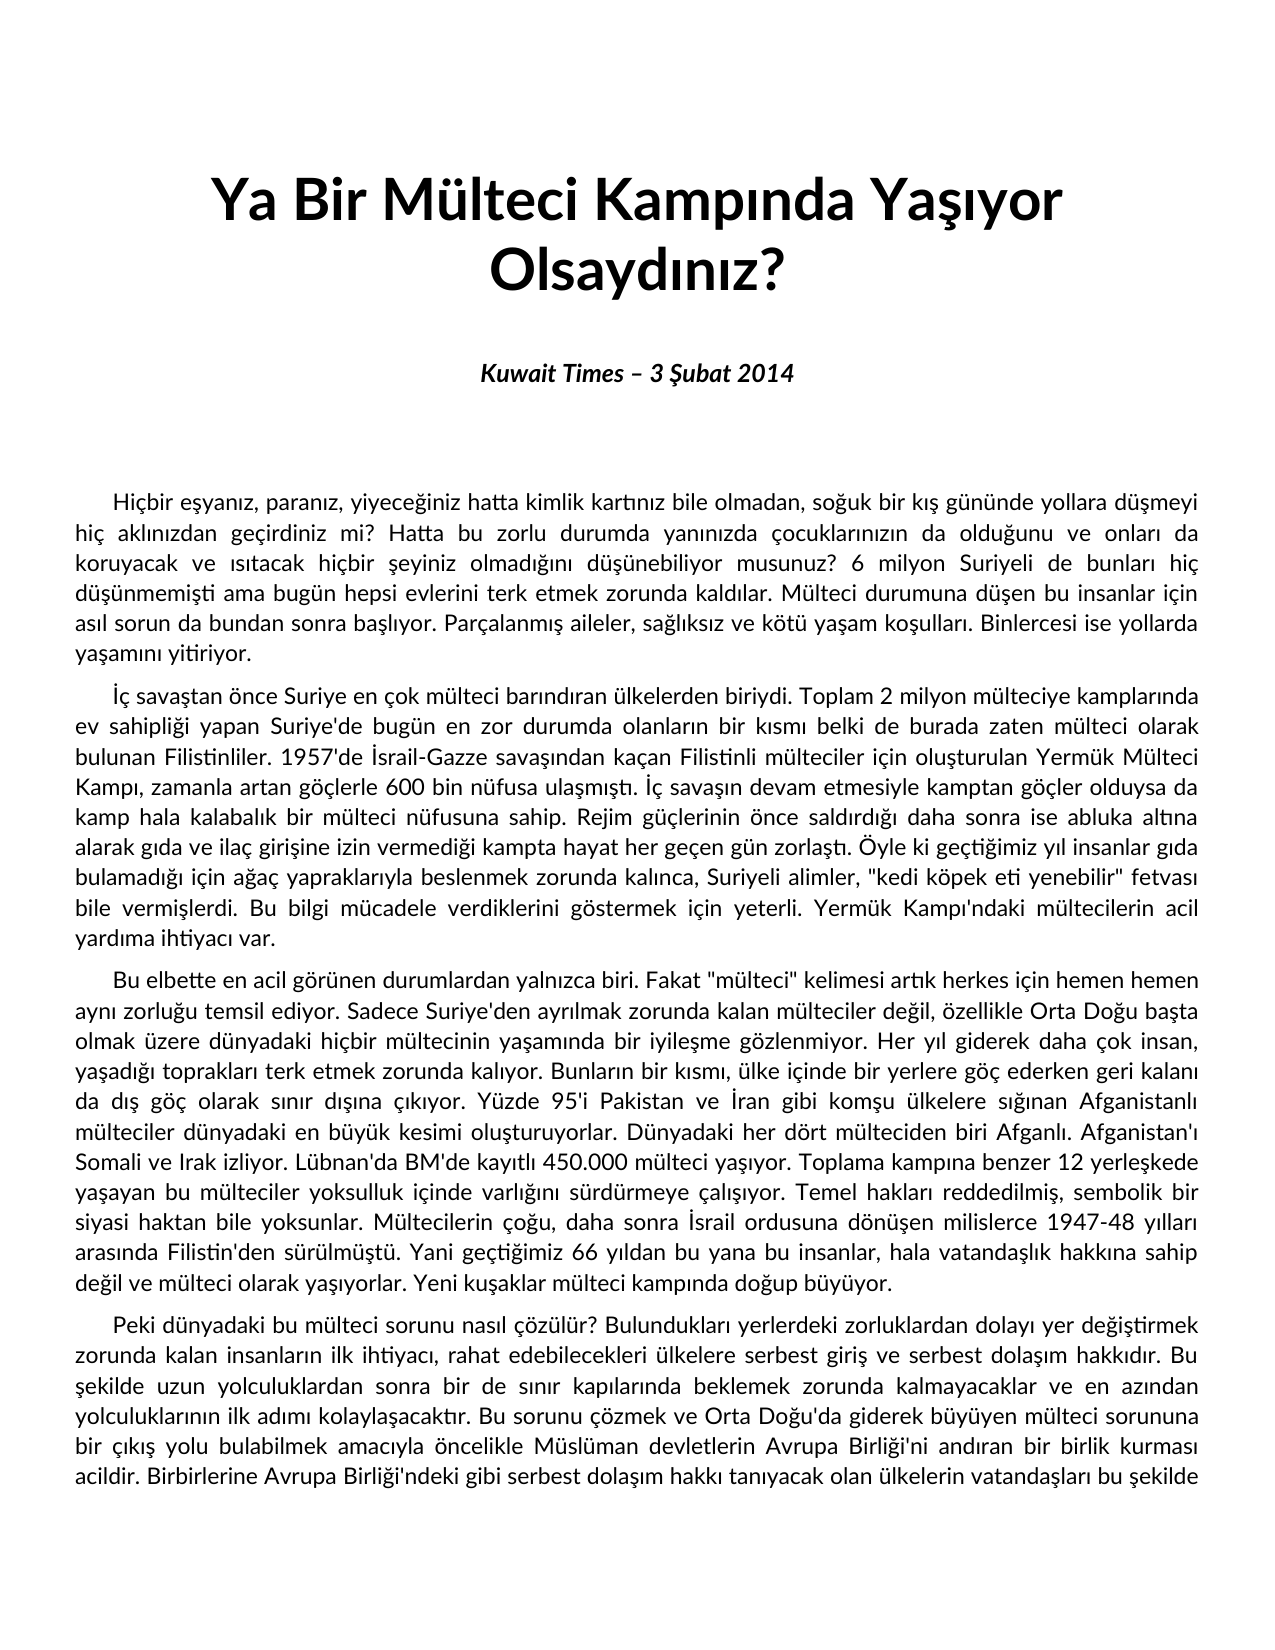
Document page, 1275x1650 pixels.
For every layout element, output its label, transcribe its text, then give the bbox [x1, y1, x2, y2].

text Kuwait Times – 3 Şubat 2014 [75, 358, 1200, 388]
text Peki dünyadaki bu mülteci sorunu nasıl çözülür? Bulundukları yerlerdeki zorluklardan dolayı yer değiştirmek zorunda kalan insanların ilk ihtiyacı, rahat edebilecekleri ülkelere serbest giriş ve serbest dolaşım hakkıdır. Bu şekilde uzun yolculuklardan sonra bir de sınır kapılarında beklemek zorunda kalmayacaklar ve en azından yolculuklarının ilk adımı kolaylaşacaktır. Bu sorunu çözmek ve Orta Doğu'da giderek büyüyen mülteci sorununa bir çıkış yolu bulabilmek amacıyla öncelikle Müslüman devletlerin Avrupa Birliği'ni andıran bir birlik kurması acildir. Birbirlerine Avrupa Birliği'ndeki gibi serbest dolaşım hakkı tanıyacak olan ülkelerin vatandaşları bu şekilde [75, 1311, 1200, 1489]
subtitle Ya Bir Mülteci Kampında Yaşıyor Olsaydınız? [75, 162, 1200, 302]
text Bu elbette en acil görünen durumlardan yalnızca biri. Fakat "mülteci" kelimesi artık herkes için hemen hemen aynı zorluğu temsil ediyor. Sadece Suriye'den ayrılmak zorunda kalan mülteciler değil, özellikle Orta Doğu başta olmak üzere dünyadaki hiçbir mültecinin yaşamında bir iyileşme gözlenmiyor. Her yıl giderek daha çok insan, yaşadığı toprakları terk etmek zorunda kalıyor. Bunların bir kısmı, ülke içinde bir yerlere göç ederken geri kalanı da dış göç olarak sınır dışına çıkıyor. Yüzde 95'i Pakistan ve İran gibi komşu ülkelere sığınan Afganistanlı mülteciler dünyadaki en büyük kesimi oluşturuyorlar. Dünyadaki her dört mülteciden biri Afganlı. Afganistan'ı Somali ve Irak izliyor. Lübnan'da BM'de kayıtlı 450.000 mülteci yaşıyor. Toplama kampına benzer 12 yerleşkede yaşayan bu mülteciler yoksulluk içinde varlığını sürdürmeye çalışıyor. Temel hakları reddedilmiş, sembolik bir siyasi haktan bile yoksunlar. Mültecilerin çoğu, daha sonra İsrail ordusuna dönüşen milislerce 1947-48 yılları arasında Filistin'den sürülmüştü. Yani geçtiğimiz 66 yıldan bu yana bu insanlar, hala vatandaşlık hakkına sahip değil ve mülteci olarak yaşıyorlar. Yeni kuşaklar mülteci kampında doğup büyüyor. [75, 966, 1200, 1296]
text Hiçbir eşyanız, paranız, yiyeceğiniz hatta kimlik kartınız bile olmadan, soğuk bir kış gününde yollara düşmeyi hiç aklınızdan geçirdiniz mi? Hatta bu zorlu durumda yanınızda çocuklarınızın da olduğunu ve onları da koruyacak ve ısıtacak hiçbir şeyiniz olmadığını düşünebiliyor musunuz? 6 milyon Suriyeli de bunları hiç düşünmemişti ama bugün hepsi evlerini terk etmek zorunda kaldılar. Mülteci durumuna düşen bu insanlar için asıl sorun da bundan sonra başlıyor. Parçalanmış aileler, sağlıksız ve kötü yaşam koşulları. Binlercesi ise yollarda yaşamını yitiriyor. [75, 488, 1200, 667]
text İç savaştan önce Suriye en çok mülteci barındıran ülkelerden biriydi. Toplam 2 milyon mülteciye kamplarında ev sahipliği yapan Suriye'de bugün en zor durumda olanların bir kısmı belki de burada zaten mülteci olarak bulunan Filistinliler. 1957'de İsrail-Gazze savaşından kaçan Filistinli mülteciler için oluşturulan Yermük Mülteci Kampı, zamanla artan göçlerle 600 bin nüfusa ulaşmıştı. İç savaşın devam etmesiyle kamptan göçler olduysa da kamp hala kalabalık bir mülteci nüfusuna sahip. Rejim güçlerinin önce saldırdığı daha sonra ise abluka altına alarak gıda ve ilaç girişine izin vermediği kampta hayat her geçen gün zorlaştı. Öyle ki geçtiğimiz yıl insanlar gıda bulamadığı için ağaç yapraklarıyla beslenmek zorunda kalınca, Suriyeli alimler, "kedi köpek eti yenebilir" fetvası bile vermişlerdi. Bu bilgi mücadele verdiklerini göstermek için yeterli. Yermük Kampı'ndaki mültecilerin acil yardıma ihtiyacı var. [75, 682, 1200, 951]
